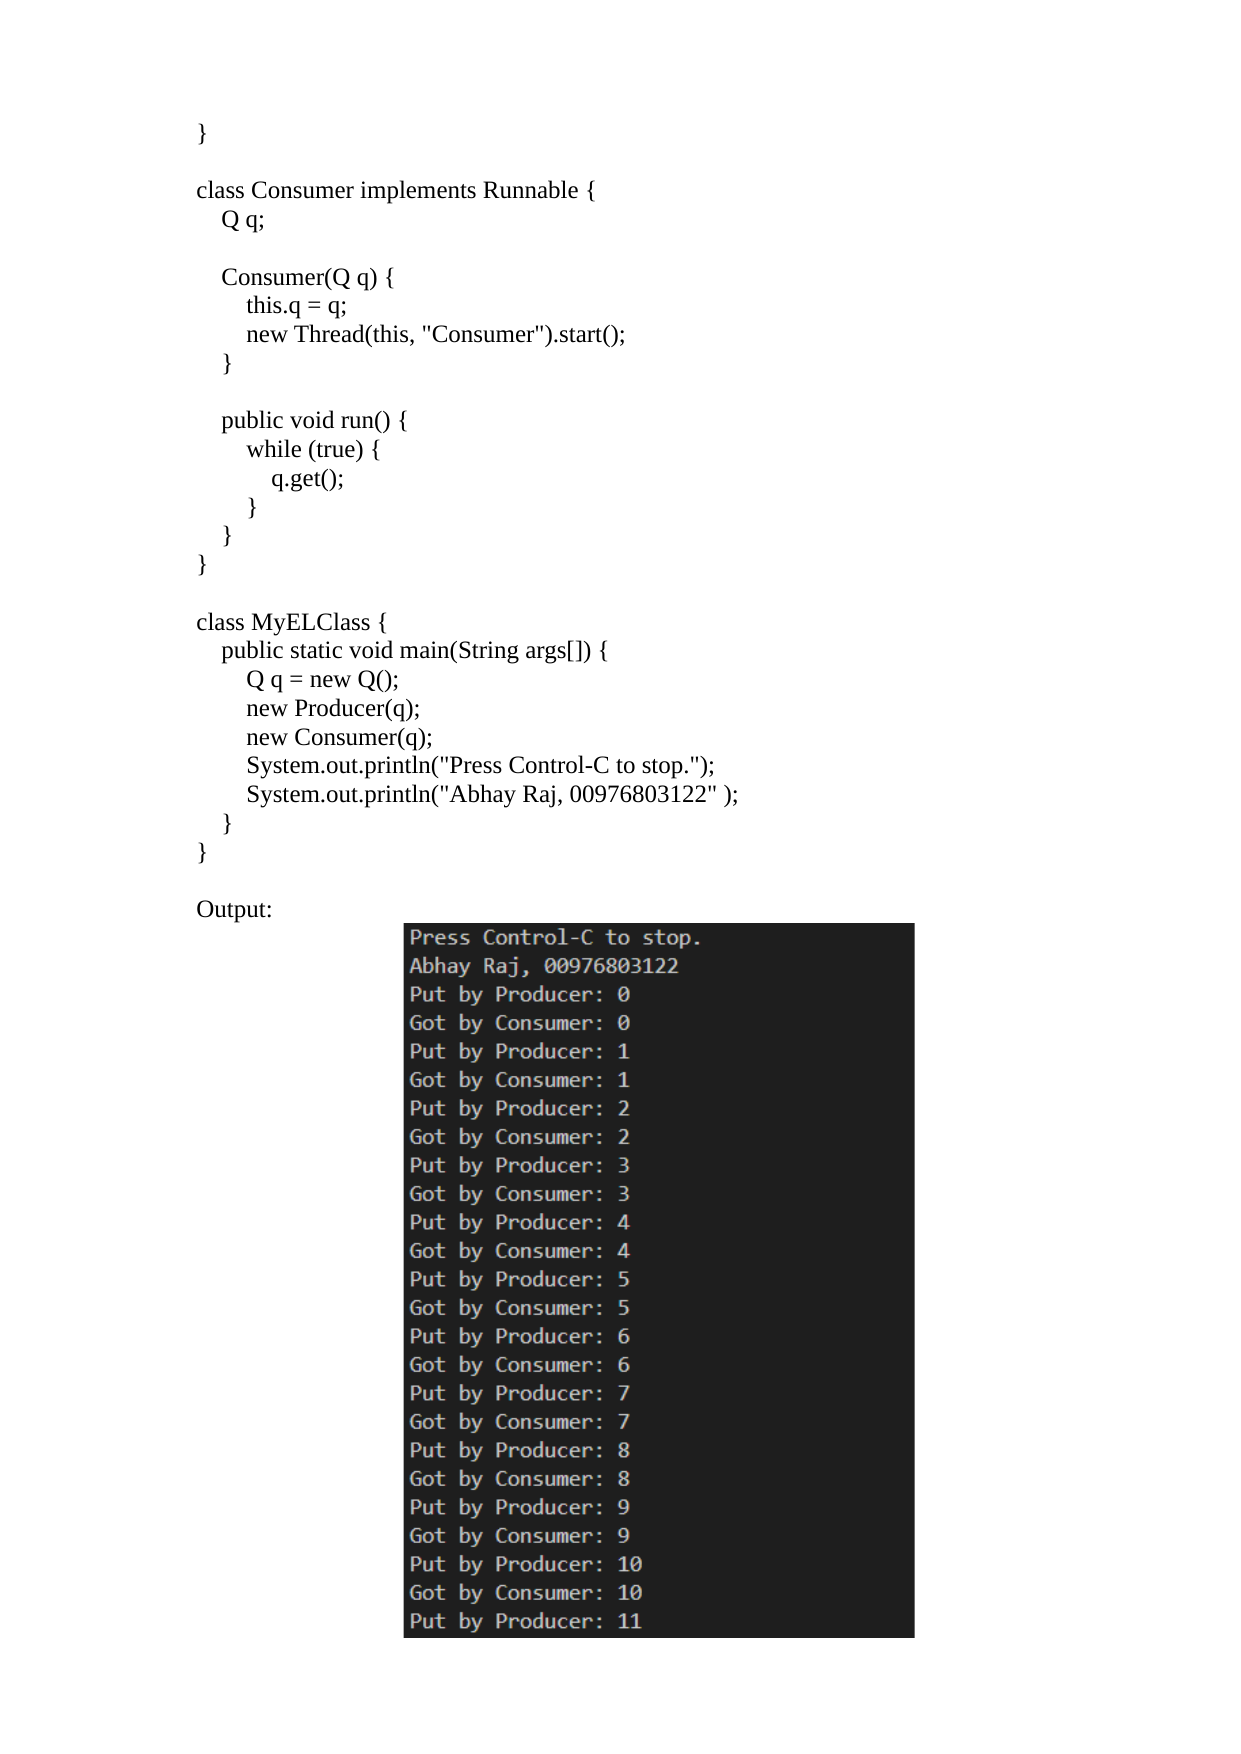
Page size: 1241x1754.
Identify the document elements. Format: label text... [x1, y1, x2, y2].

text } class Consumer implements Runnable { Q q; Consumer(Q q) { this.q = q; new Thread(this, "Consumer").start(); } public void run() { while (true) { q.get(); } } } class MyELClass { public static void main(String args[]) { Q q = new Q(); new Producer(q); new Consumer(q); System.out.println("Press Control-C to stop."); [196, 118, 1122, 779]
text Output: [196, 894, 1122, 923]
picture [403, 923, 915, 1638]
text System.out.println("Abhay Raj, 00976803122" ); } } [196, 779, 1122, 894]
